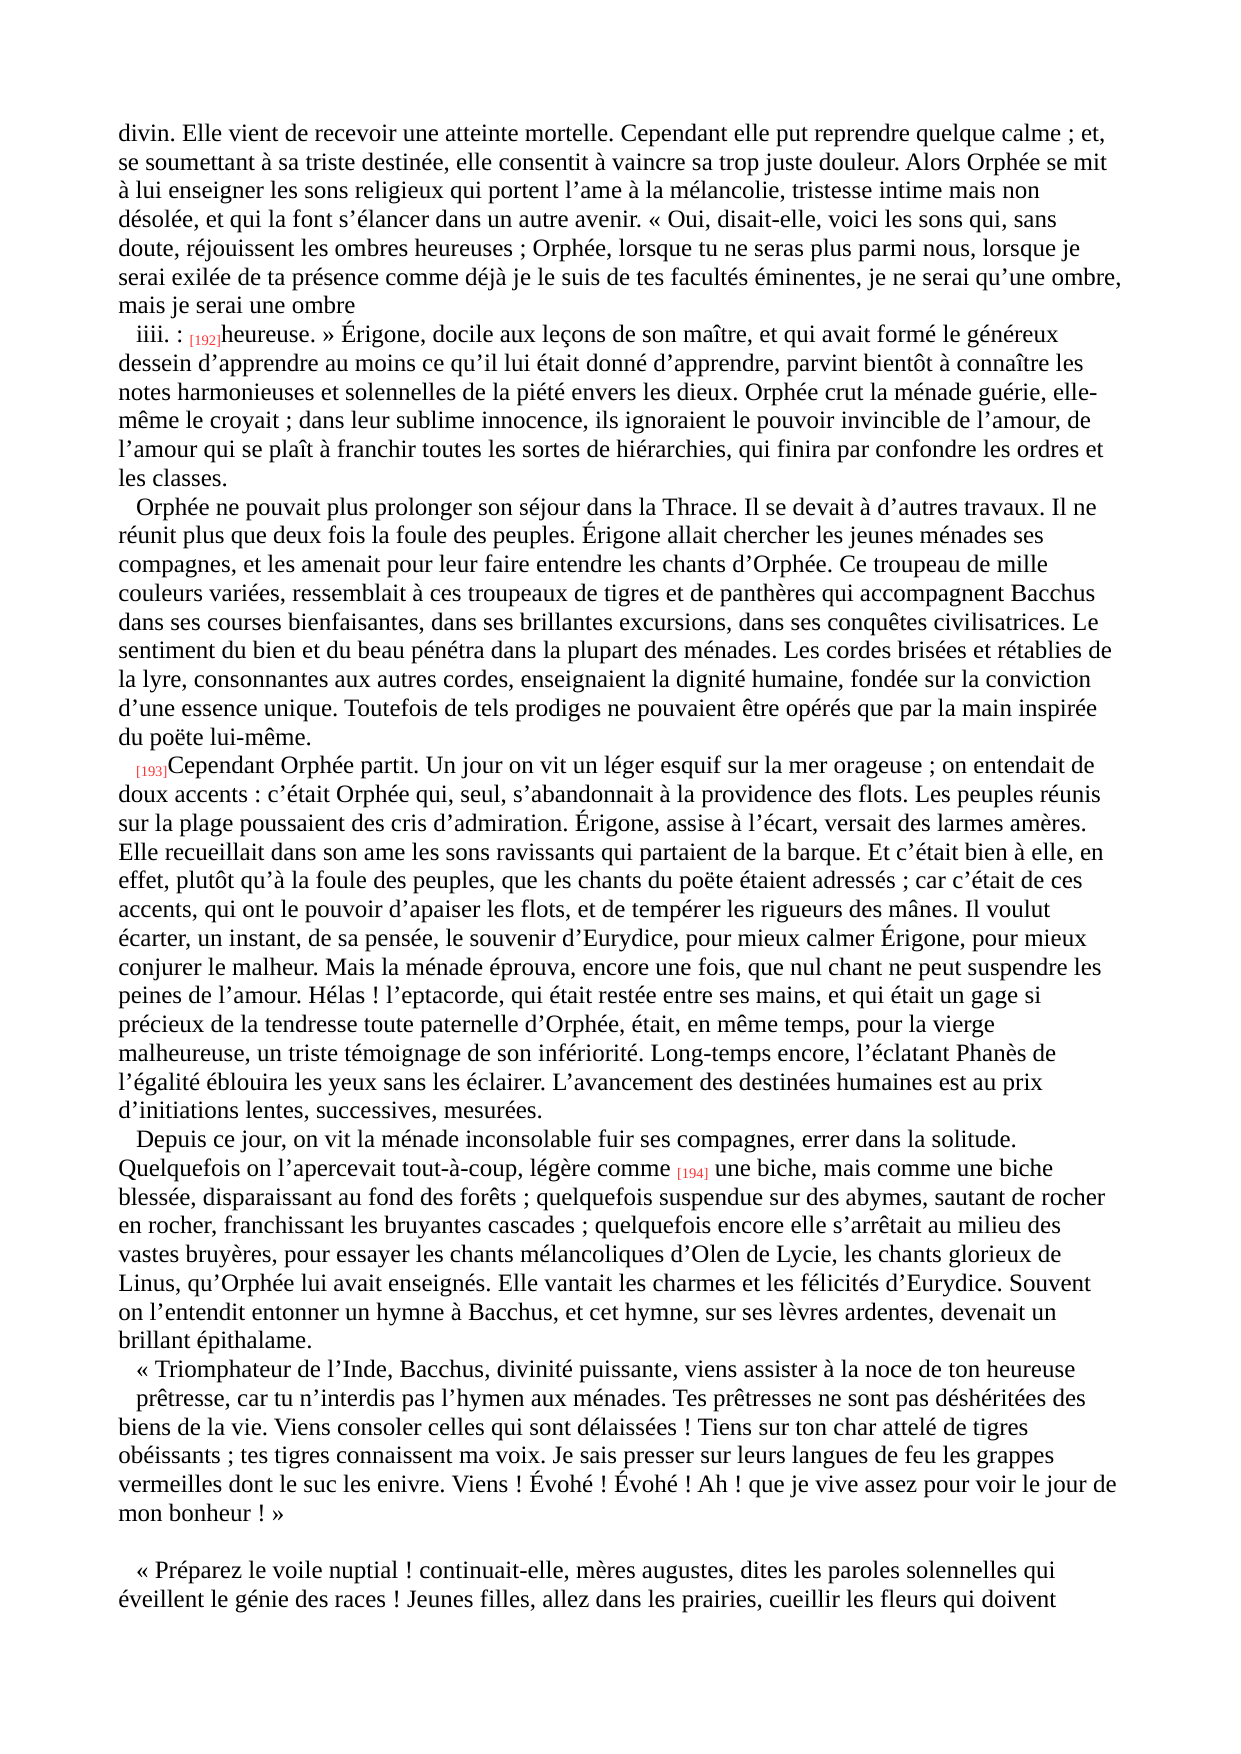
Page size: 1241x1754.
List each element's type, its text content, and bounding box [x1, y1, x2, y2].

text prêtresse, car tu n’interdis pas l’hymen aux ménades. Tes prêtresses ne sont pas déshéritées des biens de la vie. Viens consoler celles qui sont délaissées ! Tiens sur ton char attelé de tigres obéissants ; tes tigres connaissent ma voix. Je sais presser sur leurs langues de feu les grappes vermeilles dont le suc les enivre. Viens ! Évohé ! Évohé ! Ah ! que je vive assez pour voir le jour de mon bonheur ! » [118, 1383, 1122, 1527]
text iiii. : [192]heureuse. » Érigone, docile aux leçons de son maître, et qui avait formé le généreux dessein d’apprendre au moins ce qu’il lui était donné d’apprendre, parvint bientôt à connaître les notes harmonieuses et solennelles de la piété envers les dieux. Orphée crut la ménade guérie, elle-même le croyait ; dans leur sublime innocence, ils ignoraient le pouvoir invincible de l’amour, de l’amour qui se plaît à franchir toutes les sortes de hiérarchies, qui finira par confondre les ordres et les classes. [118, 319, 1122, 492]
text Orphée ne pouvait plus prolonger son séjour dans la Thrace. Il se devait à d’autres travaux. Il ne réunit plus que deux fois la foule des peuples. Érigone allait chercher les jeunes ménades ses compagnes, et les amenait pour leur faire entendre les chants d’Orphée. Ce troupeau de mille couleurs variées, ressemblait à ces troupeaux de tigres et de panthères qui accompagnent Bacchus dans ses courses bienfaisantes, dans ses brillantes excursions, dans ses conquêtes civilisatrices. Le sentiment du bien et du beau pénétra dans la plupart des ménades. Les cordes brisées et rétablies de la lyre, consonnantes aux autres cordes, enseignaient la dignité humaine, fondée sur la conviction d’une essence unique. Toutefois de tels prodiges ne pouvaient être opérés que par la main inspirée du poëte lui-même. [118, 492, 1122, 751]
text « Préparez le voile nuptial ! continuait-elle, mères augustes, dites les paroles solennelles qui éveillent le génie des races ! Jeunes filles, allez dans les prairies, cueillir les fleurs qui doivent [118, 1556, 1122, 1613]
text divin. Elle vient de recevoir une atteinte mortelle. Cependant elle put reprendre quelque calme ; et, se soumettant à sa triste destinée, elle consentit à vaincre sa trop juste douleur. Alors Orphée se mit à lui enseigner les sons religieux qui portent l’ame à la mélancolie, tristesse intime mais non désolée, et qui la font s’élancer dans un autre avenir. « Oui, disait-elle, voici les sons qui, sans doute, réjouissent les ombres heureuses ; Orphée, lorsque tu ne seras plus parmi nous, lorsque je serai exilée de ta présence comme déjà je le suis de tes facultés éminentes, je ne serai qu’une ombre, mais je serai une ombre [118, 118, 1122, 319]
text [193]Cependant Orphée partit. Un jour on vit un léger esquif sur la mer orageuse ; on entendait de doux accents : c’était Orphée qui, seul, s’abandonnait à la providence des flots. Les peuples réunis sur la plage poussaient des cris d’admiration. Érigone, assise à l’écart, versait des larmes amères. Elle recueillait dans son ame les sons ravissants qui partaient de la barque. Et c’était bien à elle, en effet, plutôt qu’à la foule des peuples, que les chants du poëte étaient adressés ; car c’était de ces accents, qui ont le pouvoir d’apaiser les flots, et de tempérer les rigueurs des mânes. Il voulut écarter, un instant, de sa pensée, le souvenir d’Eurydice, pour mieux calmer Érigone, pour mieux conjurer le malheur. Mais la ménade éprouva, encore une fois, que nul chant ne peut suspendre les peines de l’amour. Hélas ! l’eptacorde, qui était restée entre ses mains, et qui était un gage si précieux de la tendresse toute paternelle d’Orphée, était, en même temps, pour la vierge malheureuse, un triste témoignage de son infériorité. Long-temps encore, l’éclatant Phanès de l’égalité éblouira les yeux sans les éclairer. L’avancement des destinées humaines est au prix d’initiations lentes, successives, mesurées. [118, 751, 1122, 1124]
text Depuis ce jour, on vit la ménade inconsolable fuir ses compagnes, errer dans la solitude. Quelquefois on l’apercevait tout-à-coup, légère comme [194] une biche, mais comme une biche blessée, disparaissant au fond des forêts ; quelquefois suspendue sur des abymes, sautant de rocher en rocher, franchissant les bruyantes cascades ; quelquefois encore elle s’arrêtait au milieu des vastes bruyères, pour essayer les chants mélancoliques d’Olen de Lycie, les chants glorieux de Linus, qu’Orphée lui avait enseignés. Elle vantait les charmes et les félicités d’Eurydice. Souvent on l’entendit entonner un hymne à Bacchus, et cet hymne, sur ses lèvres ardentes, devenait un brillant épithalame. [118, 1124, 1122, 1354]
text « Triomphateur de l’Inde, Bacchus, divinité puissante, viens assister à la noce de ton heureuse [118, 1354, 1122, 1383]
